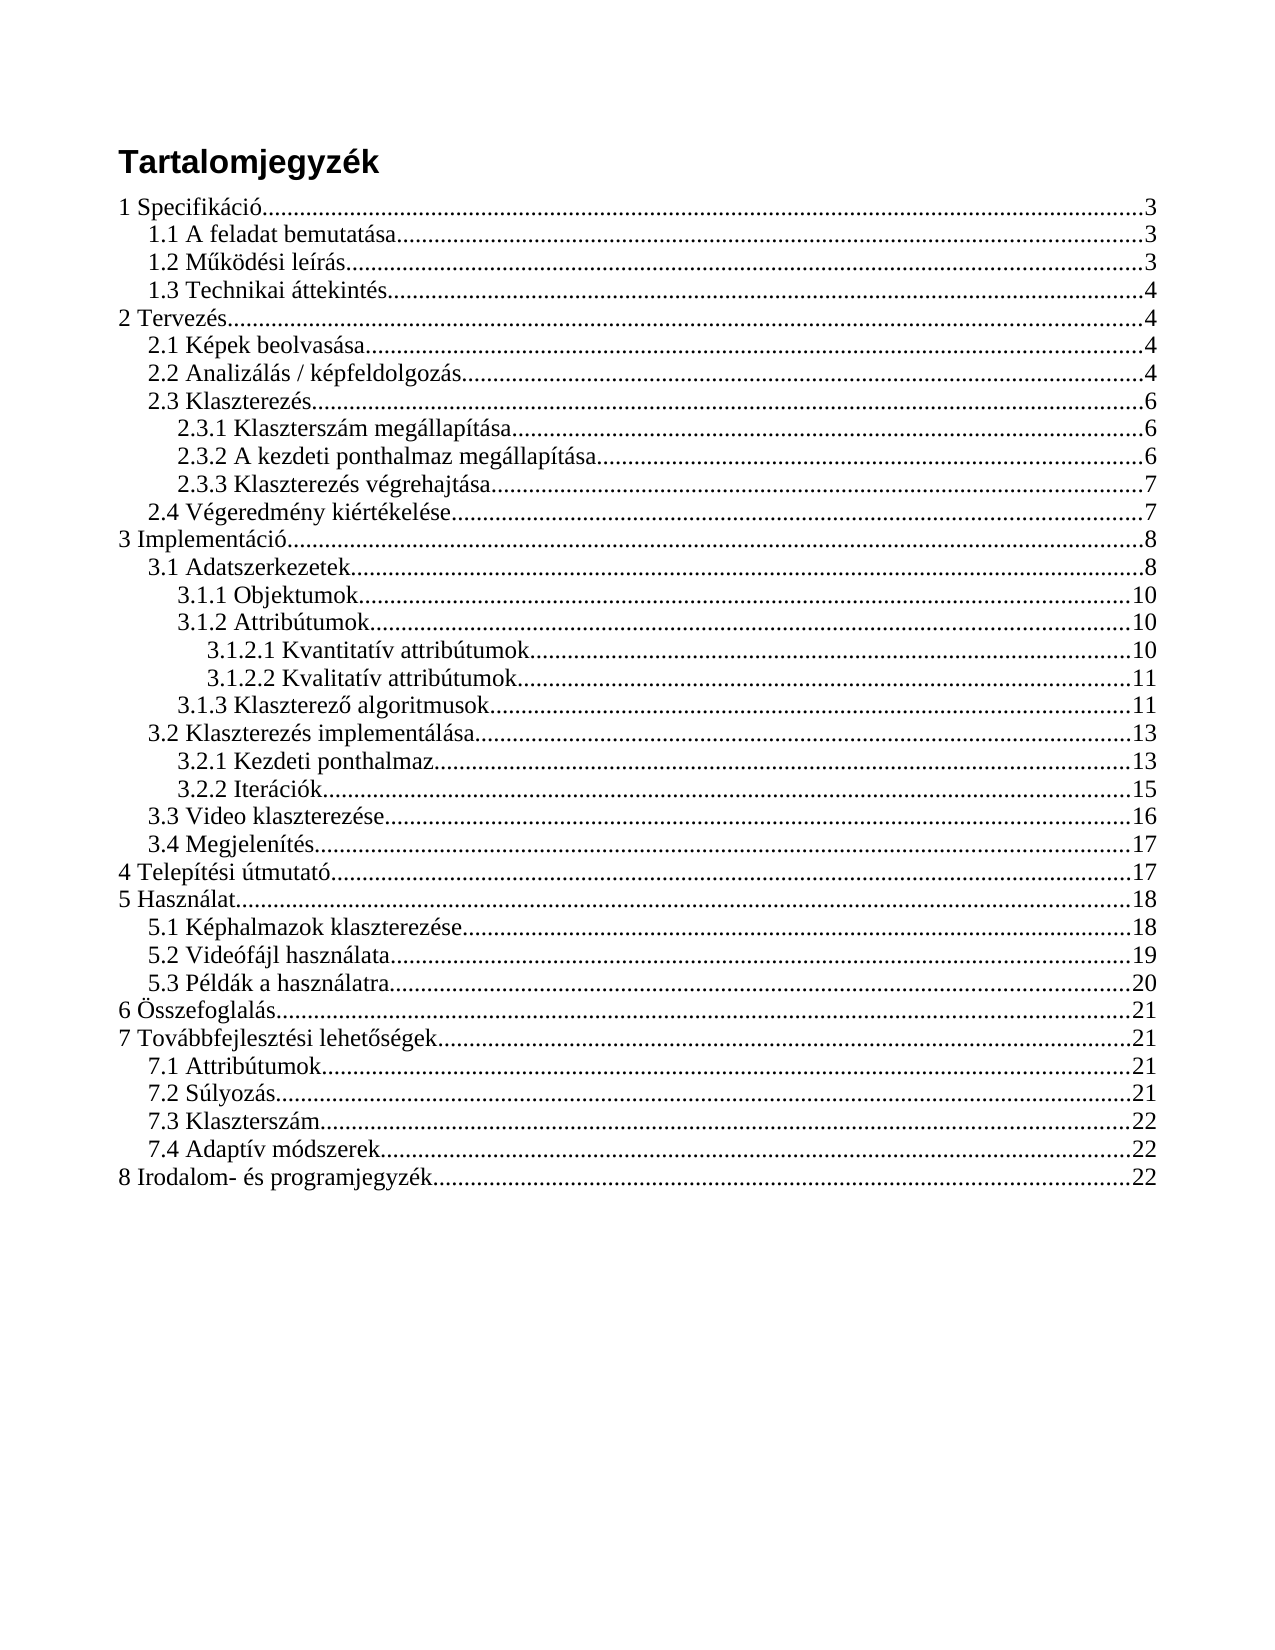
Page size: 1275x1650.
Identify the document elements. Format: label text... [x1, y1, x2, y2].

text 7.2 Súlyozás 21 [148, 1079, 1157, 1107]
text 3.2 Klaszterezés implementálása 13 [148, 719, 1157, 747]
text 1.2 Működési leírás 3 [148, 248, 1157, 276]
text 2 Tervezés 4 [118, 304, 1157, 331]
text 3.1.3 Klaszterező algoritmusok 11 [177, 692, 1157, 719]
text 7 Továbbfejlesztési lehetőségek 21 [118, 1024, 1157, 1052]
text 3.1 Adatszerkezetek 8 [148, 553, 1157, 581]
text 2.2 Analizálás / képfeldolgozás 4 [148, 359, 1157, 387]
text 2.4 Végeredmény kiértékelése 7 [148, 498, 1157, 525]
text 1.3 Technikai áttekintés 4 [148, 276, 1157, 304]
text 4 Telepítési útmutató 17 [118, 858, 1157, 886]
text 8 Irodalom- és programjegyzék 22 [118, 1163, 1157, 1190]
text 7.4 Adaptív módszerek 22 [148, 1135, 1157, 1163]
text 2.3.2 A kezdeti ponthalmaz megállapítása 6 [177, 442, 1157, 470]
text 3.1.2 Attribútumok 10 [177, 608, 1157, 636]
text 3.4 Megjelenítés 17 [148, 830, 1157, 858]
text 3 Implementáció 8 [118, 525, 1157, 553]
text 5 Használat 18 [118, 886, 1157, 913]
text 3.1.2.2 Kvalitatív attribútumok 11 [207, 664, 1157, 692]
text 2.3 Klaszterezés 6 [148, 387, 1157, 414]
text 5.2 Videófájl használata 19 [148, 941, 1157, 969]
text 2.3.1 Klaszterszám megállapítása 6 [177, 414, 1157, 442]
text 6 Összefoglalás 21 [118, 996, 1157, 1024]
text 1 Specifikáció 3 [118, 193, 1157, 221]
text 7.1 Attribútumok 21 [148, 1052, 1157, 1079]
text 1.1 A feladat bemutatása 3 [148, 221, 1157, 248]
text 5.3 Példák a használatra 20 [148, 969, 1157, 996]
text 3.1.1 Objektumok 10 [177, 581, 1157, 608]
text 7.3 Klaszterszám 22 [148, 1107, 1157, 1135]
text 3.3 Video klaszterezése 16 [148, 802, 1157, 830]
text 2.1 Képek beolvasása 4 [148, 331, 1157, 359]
text 3.2.1 Kezdeti ponthalmaz 13 [177, 747, 1157, 775]
text 2.3.3 Klaszterezés végrehajtása 7 [177, 470, 1157, 498]
text 3.1.2.1 Kvantitatív attribútumok 10 [207, 636, 1157, 664]
subtitle Tartalomjegyzék [118, 143, 1157, 180]
text 3.2.2 Iterációk 15 [177, 775, 1157, 802]
text 5.1 Képhalmazok klaszterezése 18 [148, 913, 1157, 941]
